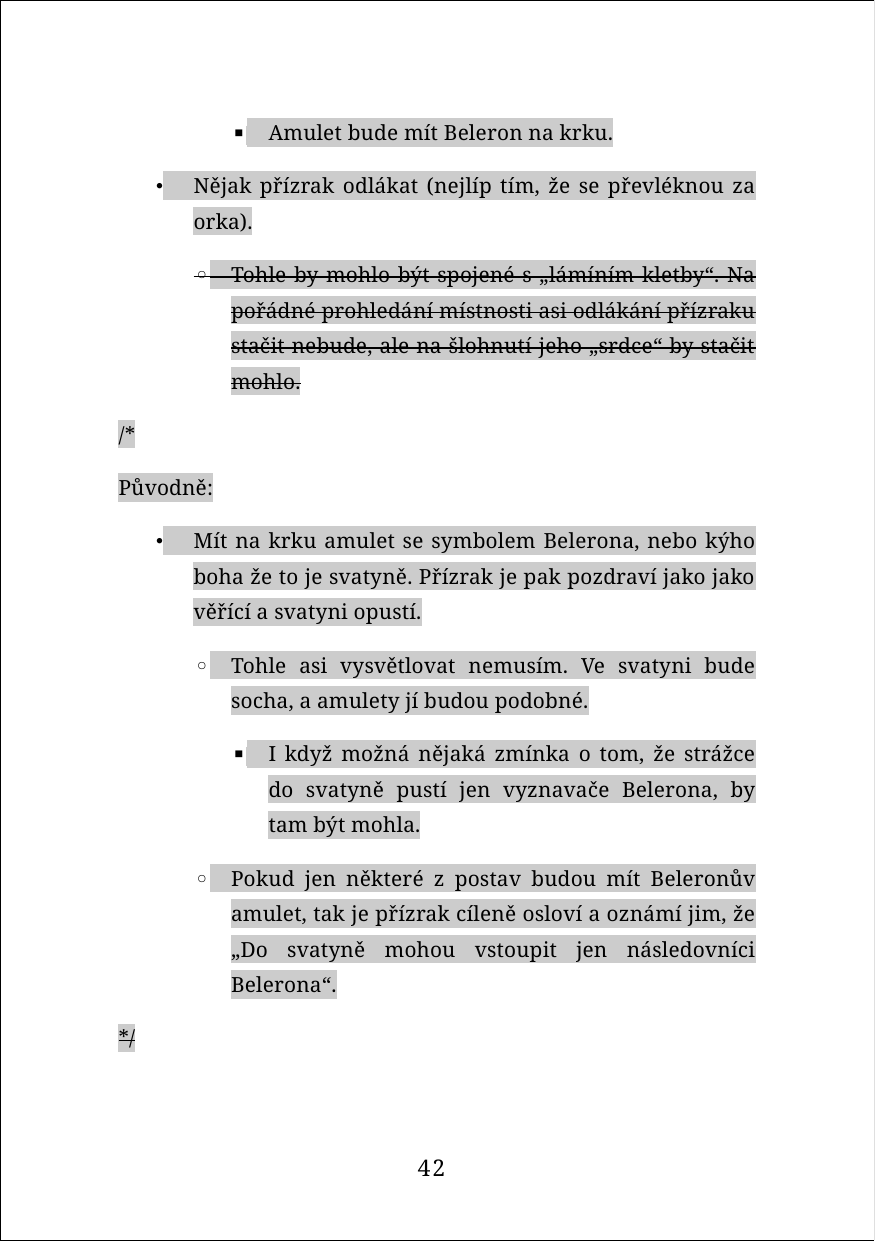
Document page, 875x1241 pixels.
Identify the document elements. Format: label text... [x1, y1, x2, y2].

text */ [118, 1023, 756, 1052]
list Mít na krku amulet se symbolem Belerona, nebo kýho boha že to je svatyně. Přízrak je pak pozdraví jako jako věřící a svatyni opustí. [156, 526, 756, 626]
list I když možná nějaká zmínka o tom, že strážce do svatyně pustí jen vyznavače Belerona, by tam být mohla. [231, 739, 756, 839]
list Tohle by mohlo být spojené s „lámíním kletby“. Na pořádné prohledání místnosti asi odlákání přízraku stačit nebude, ale na šlohnutí jeho „srdce“ by stačit mohlo. [193, 277, 756, 395]
list Nějak přízrak odlákat (nejlíp tím, že se převléknou za orka). [156, 171, 756, 235]
text Původně: [118, 473, 756, 502]
list Pokud jen některé z postav budou mít Beleronův amulet, tak je přízrak cíleně osloví a oznámí jim, že „Do svatyně mohou vstoupit jen následovníci Belerona“. [193, 864, 756, 999]
text /* [118, 420, 756, 448]
list Tohle by mohlo být spojené s „lámíním kletby“. Na pořádné prohledání místnosti asi odlákání přízraku stačit nebude, ale na šlohnutí jeho „srdce“ by stačit mohlo. [193, 260, 756, 276]
list Tohle asi vysvětlovat nemusím. Ve svatyni bude socha, a amulety jí budou podobné. [193, 651, 756, 715]
list Amulet bude mít Beleron na krku. [231, 118, 756, 147]
